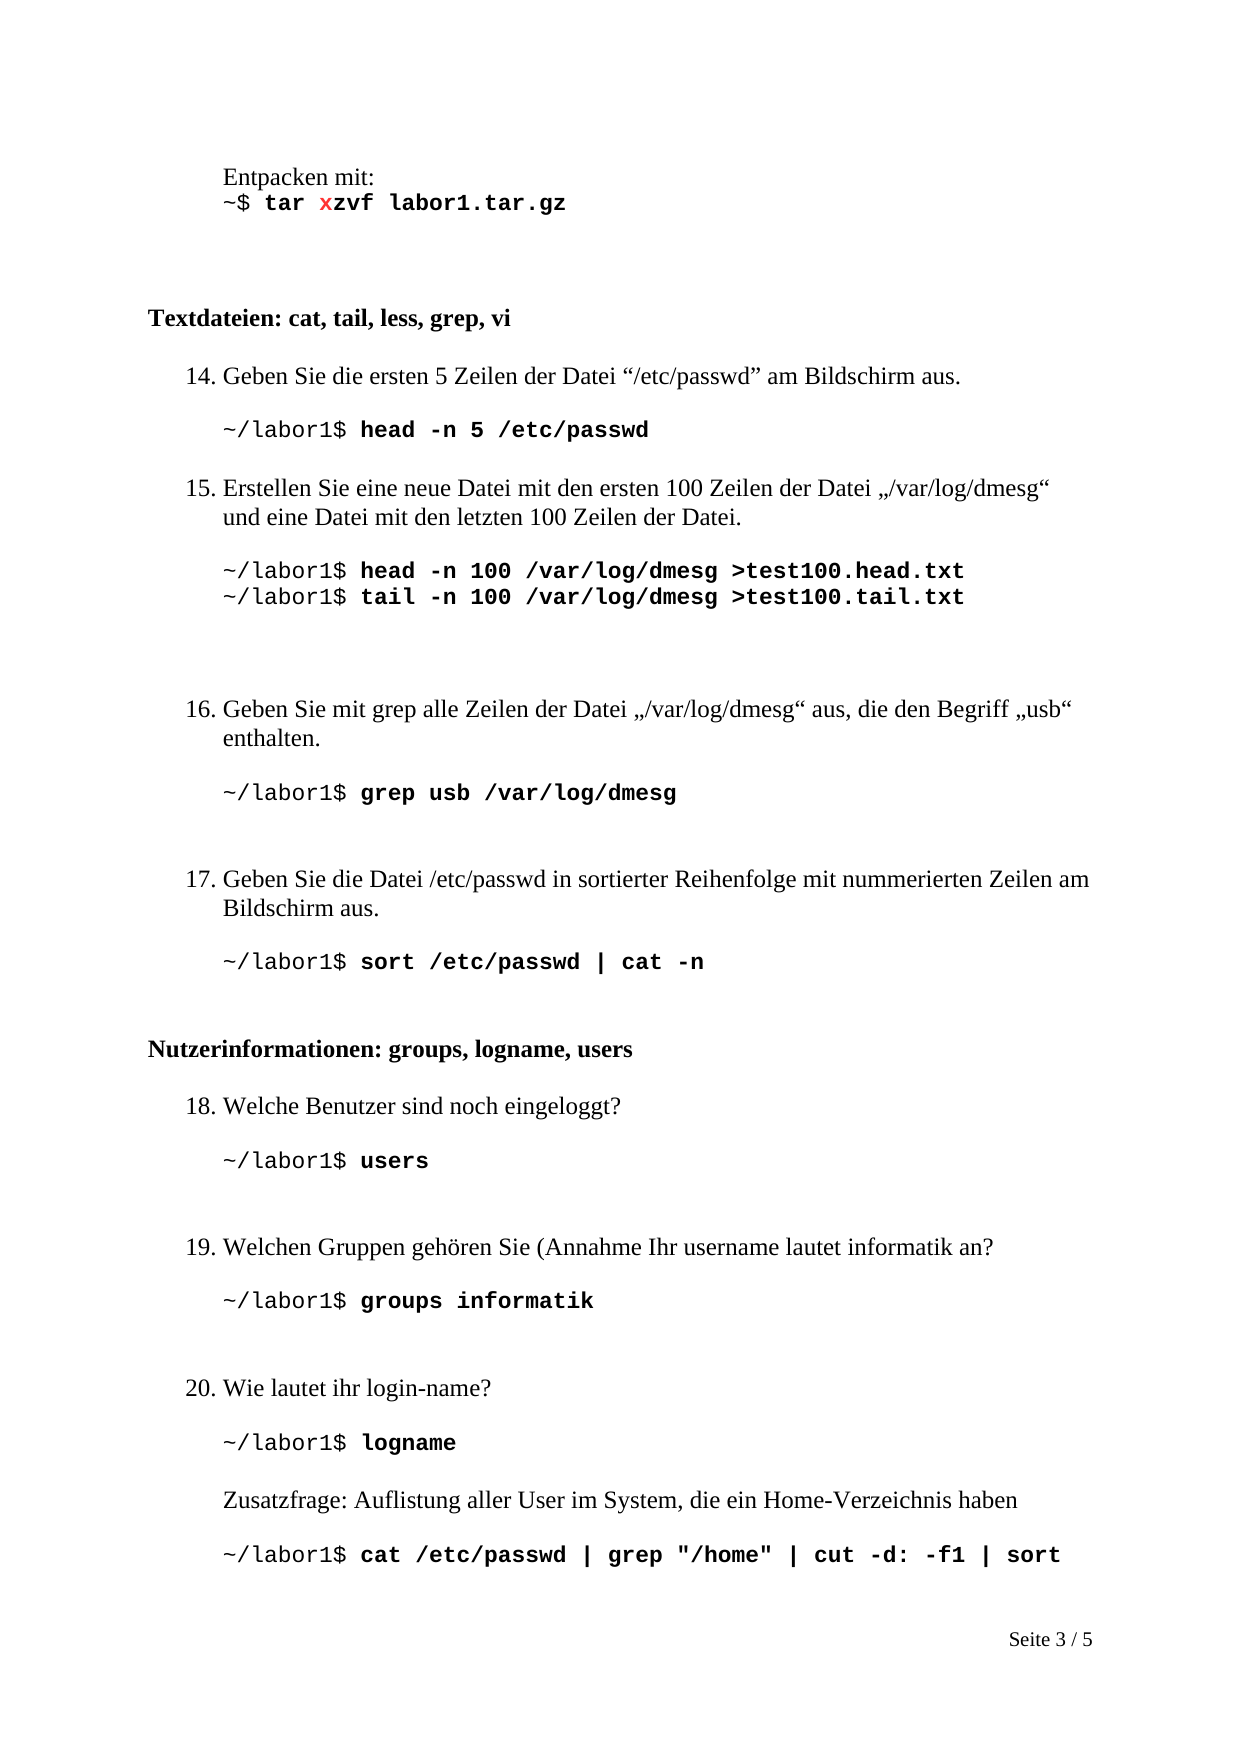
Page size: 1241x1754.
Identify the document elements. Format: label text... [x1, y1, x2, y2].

text Textdateien: cat, tail, less, grep, vi [148, 303, 1092, 361]
list Geben Sie die ersten 5 Zeilen der Datei “/etc/passwd” am Bildschirm aus. ~/labor1$ head -n 5 /etc/passwd [185, 361, 1092, 473]
list Entpacken mit: ~$ tar xzvf labor1.tar.gz [185, 162, 1092, 217]
list Wie lautet ihr login-name? ~/labor1$ logname Zusatzfrage: Auflistung aller User im System, die ein Home-Verzeichnis haben ~/labor1$ cat /etc/passwd | grep "/home" | cut -d: -f1 | sort [185, 1373, 1092, 1569]
list Erstellen Sie eine neue Datei mit den ersten 100 Zeilen der Datei „/var/log/dmesg“ und eine Datei mit den letzten 100 Zeilen der Datei. ~/labor1$ head -n 100 /var/log/dmesg >test100.head.txt ~/labor1$ tail -n 100 /var/log/dmesg >test100.tail.txt [185, 473, 1092, 694]
list Geben Sie mit grep alle Zeilen der Datei „/var/log/dmesg“ aus, die den Begriff „usb“ enthalten. ~/labor1$ grep usb /var/log/dmesg [185, 694, 1092, 864]
list Welchen Gruppen gehören Sie (Annahme Ihr username lautet informatik an? ~/labor1$ groups informatik [185, 1232, 1092, 1373]
list Geben Sie die Datei /etc/passwd in sortierter Reihenfolge mit nummerierten Zeilen am Bildschirm aus. ~/labor1$ sort /etc/passwd | cat -n [185, 864, 1092, 1034]
list Welche Benutzer sind noch eingeloggt? ~/labor1$ users [185, 1091, 1092, 1232]
text Nutzerinformationen: groups, logname, users [148, 1034, 1092, 1091]
